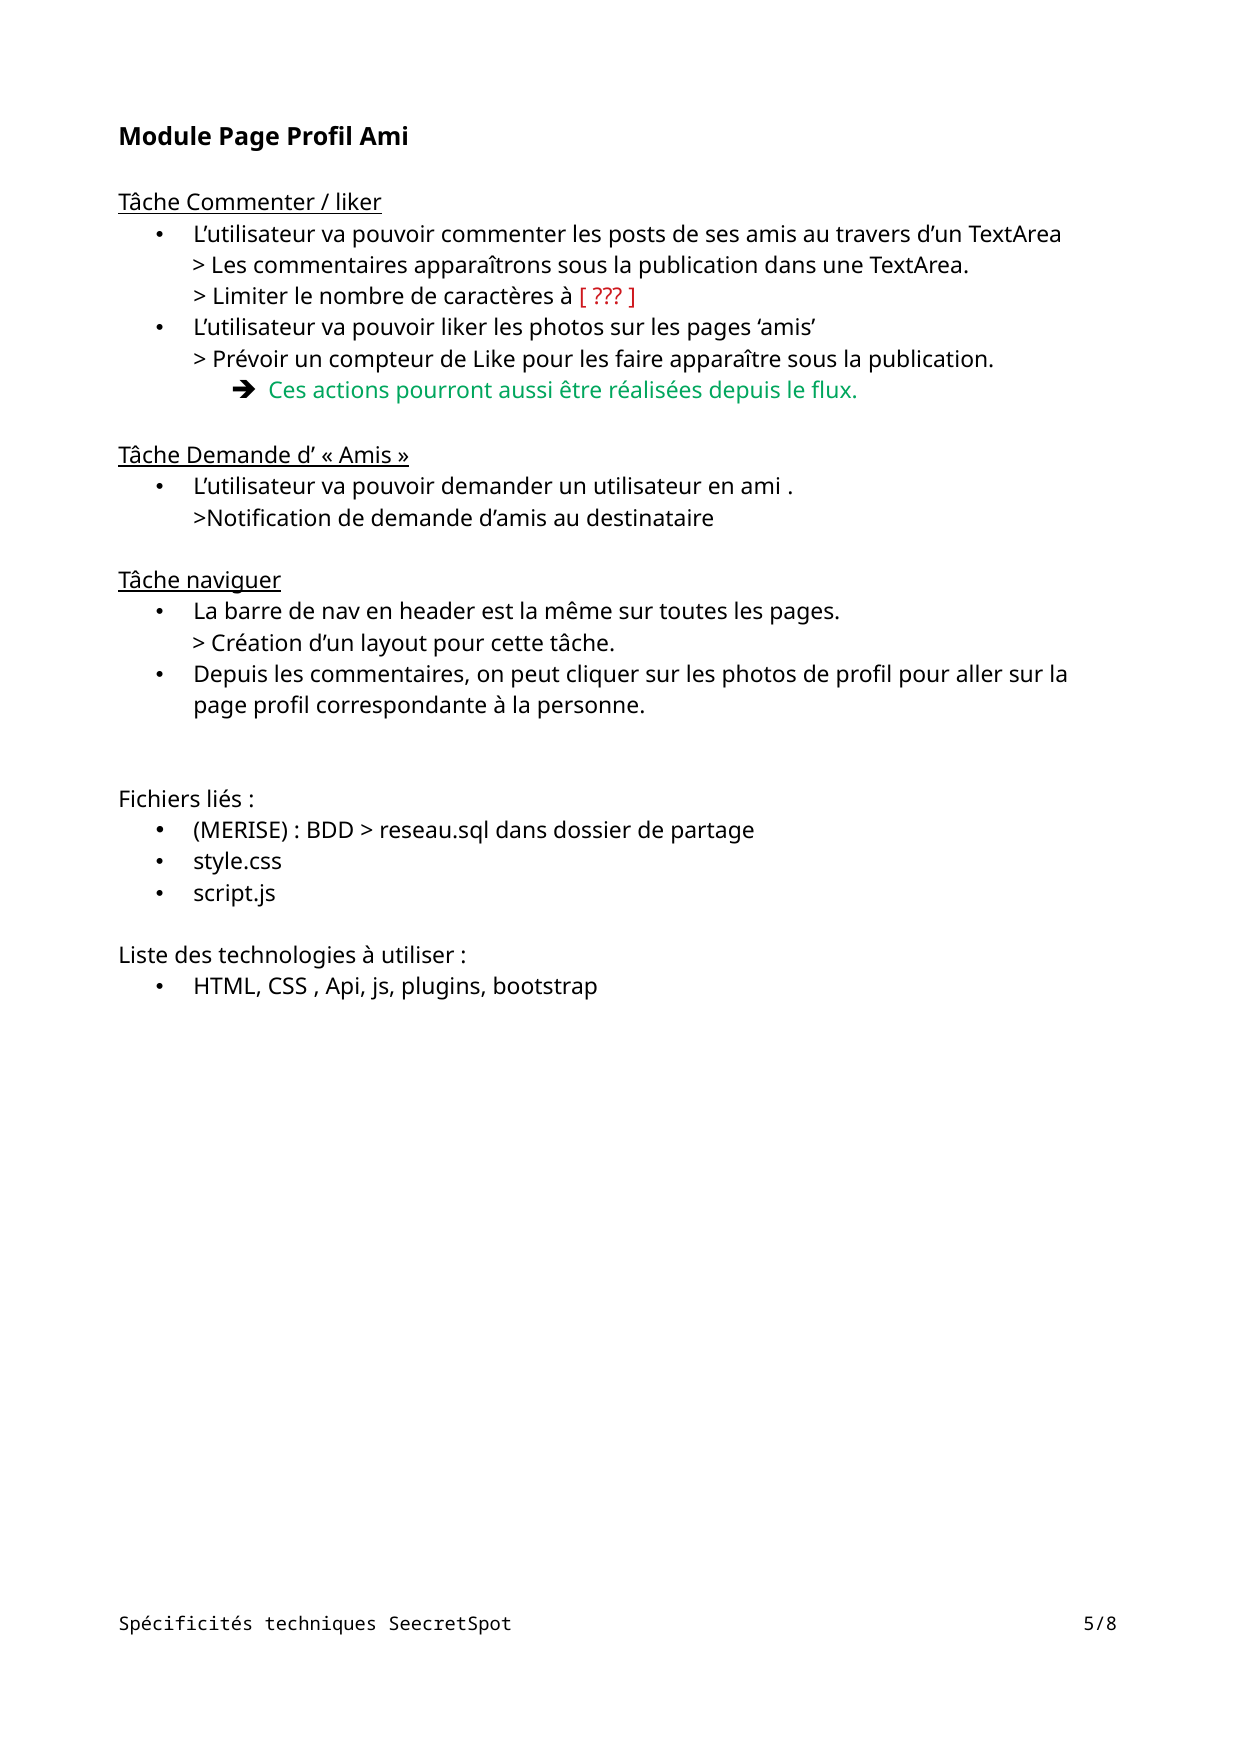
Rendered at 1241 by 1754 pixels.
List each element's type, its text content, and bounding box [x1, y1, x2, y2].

text Tâche Commenter / liker [118, 186, 1122, 217]
list L’utilisateur va pouvoir commenter les posts de ses amis au travers d’un TextArea [156, 217, 1122, 249]
list script.js [156, 877, 1122, 908]
text > Les commentaires apparaîtrons sous la publication dans une TextArea. [118, 249, 1122, 280]
list > Prévoir un compteur de Like pour les faire apparaître sous la publication. [156, 342, 1122, 374]
text Fichiers liés : [118, 783, 1122, 814]
text Module Page Profil Ami [118, 118, 1122, 152]
list HTML, CSS , Api, js, plugins, bootstrap [156, 970, 1122, 1002]
list (MERISE) : BDD > reseau.sql dans dossier de partage [156, 814, 1122, 845]
list L’utilisateur va pouvoir liker les photos sur les pages ‘amis’ [156, 311, 1122, 342]
text Tâche Demande d’ « Amis » [118, 439, 1122, 470]
list > Limiter le nombre de caractères à [ ??? ] [156, 280, 1122, 311]
list >Notification de demande d’amis au destinataire [156, 502, 1122, 533]
text Tâche naviguer [118, 564, 1122, 595]
list Ces actions pourront aussi être réalisées depuis le flux. [231, 374, 1122, 405]
list L’utilisateur va pouvoir demander un utilisateur en ami . [156, 470, 1122, 502]
text > Création d’un layout pour cette tâche. [118, 627, 1122, 658]
list Depuis les commentaires, on peut cliquer sur les photos de profil pour aller sur la page profil correspondante à la personne. [156, 658, 1122, 720]
list style.css [156, 845, 1122, 877]
text Liste des technologies à utiliser : [118, 939, 1122, 970]
list La barre de nav en header est la même sur toutes les pages. [156, 595, 1122, 627]
